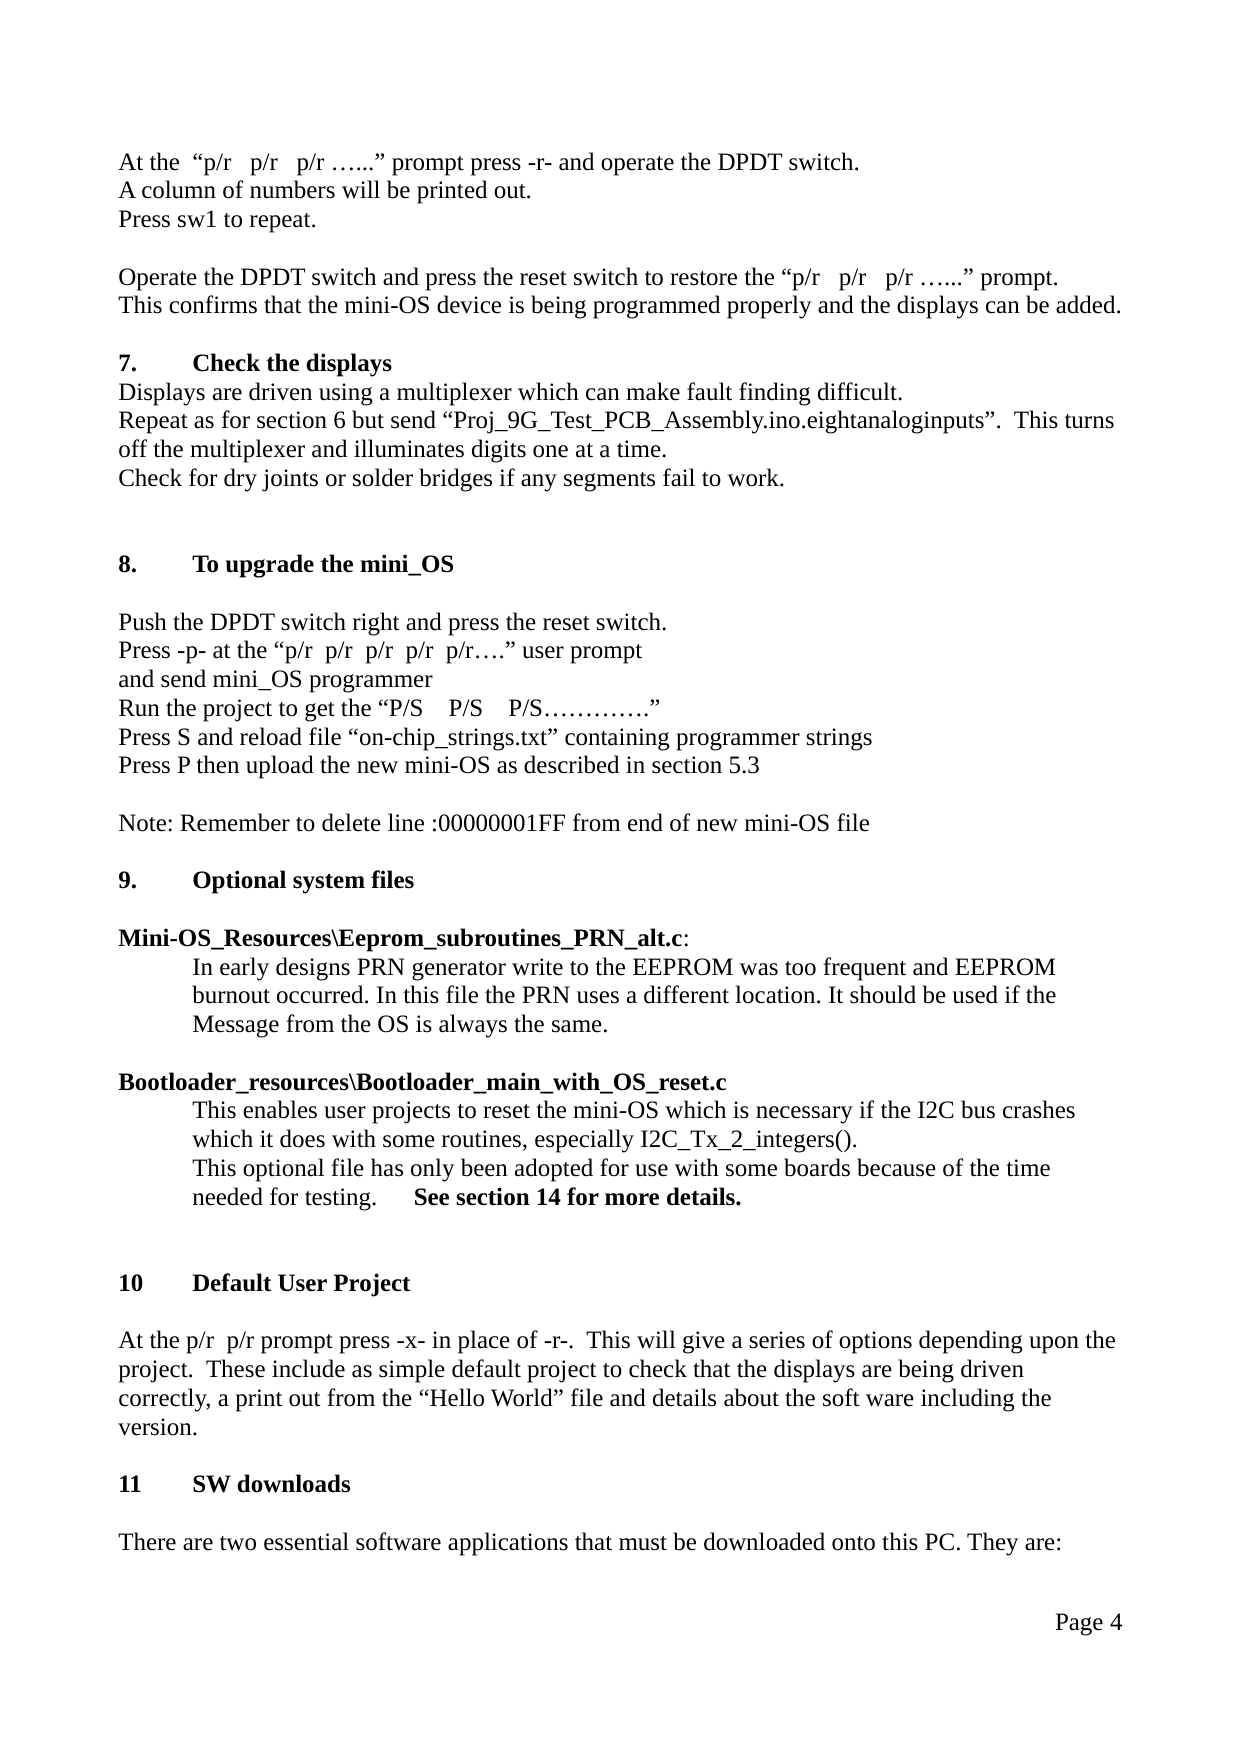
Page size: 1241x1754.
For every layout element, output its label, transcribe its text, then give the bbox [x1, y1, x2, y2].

text 8. To upgrade the mini_OS [118, 549, 1122, 578]
text In early designs PRN generator write to the EEPROM was too frequent and EEPROM burnout occurred. In this file the PRN uses a different location. It should be used if the [118, 952, 1122, 1009]
text Displays are driven using a multiplexer which can make fault finding difficult. [118, 377, 1122, 406]
text 10 Default User Project [118, 1268, 1122, 1297]
text 7. Check the displays [118, 348, 1122, 377]
text This enables user projects to reset the mini-OS which is necessary if the I2C bus crashes which it does with some routines, especially I2C_Tx_2_integers(). [118, 1096, 1122, 1153]
text Mini-OS_Resources\Eeprom_subroutines_PRN_alt.c: [118, 923, 1122, 952]
text At the p/r p/r prompt press -x- in place of -r-. This will give a series of options depending upon the project. These include as simple default project to check that the displays are being driven correctly, a print out from the “Hello World” file and details about the soft ware including the version. [118, 1326, 1122, 1441]
text Note: Remember to delete line :00000001FF from end of new mini-OS file [118, 808, 1122, 837]
text This confirms that the mini-OS device is being programmed properly and the displays can be added. [118, 291, 1122, 319]
text At the “p/r p/r p/r …...” prompt press -r- and operate the DPDT switch. [118, 147, 1122, 176]
text Press -p- at the “p/r p/r p/r p/r p/r….” user prompt [118, 636, 1122, 664]
text 9. Optional system files [118, 866, 1122, 894]
text A column of numbers will be printed out. [118, 176, 1122, 204]
text Check for dry joints or solder bridges if any segments fail to work. [118, 463, 1122, 492]
text This optional file has only been adopted for use with some boards because of the time needed for testing. See section 14 for more details. [118, 1153, 1122, 1211]
text and send mini_OS programmer [118, 664, 1122, 693]
text Press sw1 to repeat. [118, 204, 1122, 233]
text Press P then upload the new mini-OS as described in section 5.3 [118, 751, 1122, 779]
text There are two essential software applications that must be downloaded onto this PC. They are: [118, 1527, 1122, 1556]
text Push the DPDT switch right and press the reset switch. [118, 607, 1122, 636]
text Operate the DPDT switch and press the reset switch to restore the “p/r p/r p/r …...” prompt. [118, 262, 1122, 291]
text 11 SW downloads [118, 1469, 1122, 1498]
text Message from the OS is always the same. [118, 1009, 1122, 1038]
text Run the project to get the “P/S P/S P/S………….” [118, 693, 1122, 722]
text Bootloader_resources\Bootloader_main_with_OS_reset.c [118, 1067, 1122, 1096]
text Press S and reload file “on-chip_strings.txt” containing programmer strings [118, 722, 1122, 751]
text Repeat as for section 6 but send “Proj_9G_Test_PCB_Assembly.ino.eightanaloginputs”. This turns off the multiplexer and illuminates digits one at a time. [118, 406, 1122, 463]
